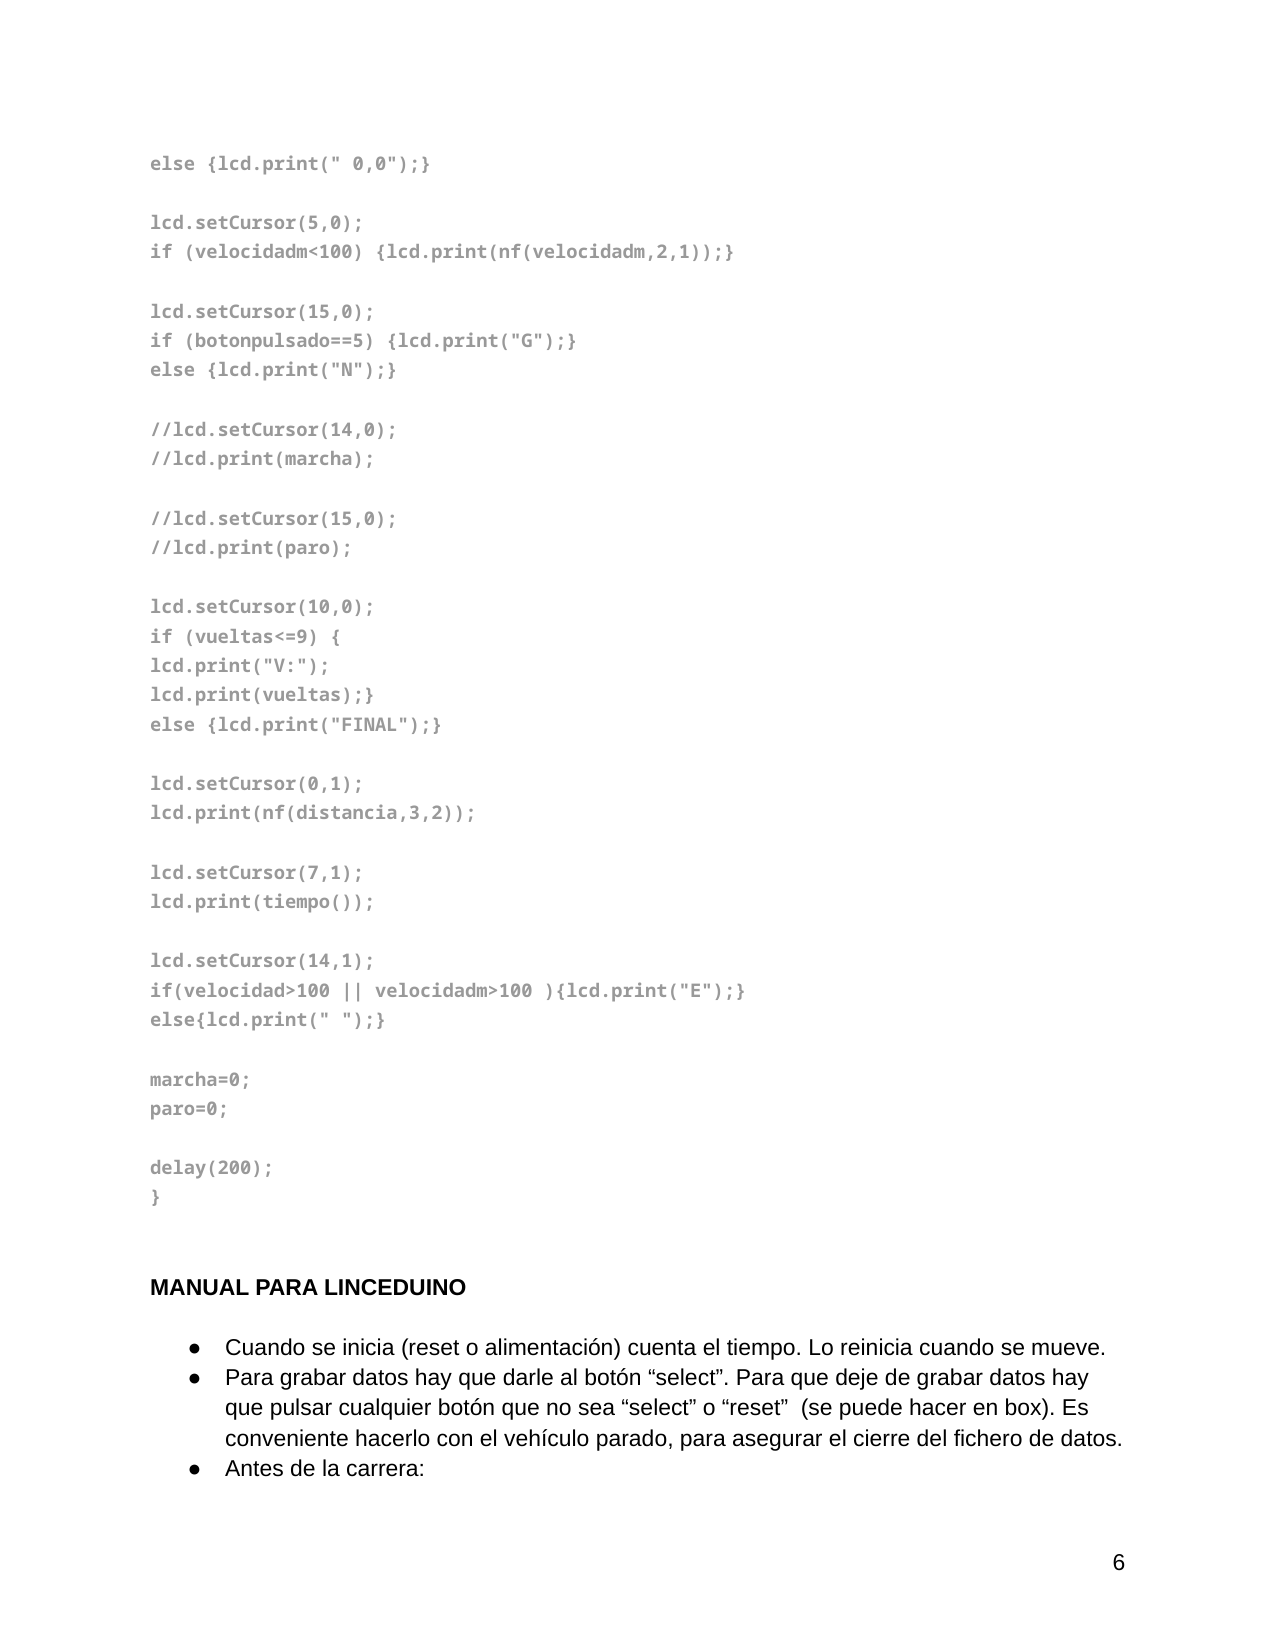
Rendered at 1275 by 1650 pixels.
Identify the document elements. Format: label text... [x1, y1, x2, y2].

text lcd.print(nf(distancia,3,2)); [150, 799, 1125, 825]
text lcd.setCursor(7,1); [150, 859, 1125, 884]
list Cuando se inicia (reset o alimentación) cuenta el tiempo. Lo reinicia cuando se mueve. [187, 1334, 1125, 1360]
text lcd.setCursor(5,0); [150, 209, 1125, 235]
text lcd.setCursor(0,1); [150, 770, 1125, 796]
text if(velocidad>100 || velocidadm>100 ){lcd.print("E");} [150, 977, 1125, 1003]
text lcd.setCursor(15,0); [150, 298, 1125, 324]
text if (velocidadm<100) {lcd.print(nf(velocidadm,2,1));} [150, 239, 1125, 264]
text if (botonpulsado==5) {lcd.print("G");} [150, 327, 1125, 353]
text //lcd.print(marcha); [150, 446, 1125, 471]
text else{lcd.print(" ");} [150, 1006, 1125, 1032]
list Antes de la carrera: [187, 1455, 1125, 1481]
text //lcd.print(paro); [150, 534, 1125, 560]
text MANUAL PARA LINCEDUINO [150, 1273, 1125, 1300]
text lcd.print("V:"); [150, 652, 1125, 678]
text lcd.setCursor(14,1); [150, 948, 1125, 973]
text //lcd.setCursor(15,0); [150, 505, 1125, 531]
text lcd.print(vueltas);} [150, 682, 1125, 707]
text delay(200); [150, 1154, 1125, 1180]
text marcha=0; [150, 1066, 1125, 1091]
text paro=0; [150, 1095, 1125, 1121]
text else {lcd.print(" 0,0");} [150, 150, 1125, 176]
text lcd.setCursor(10,0); [150, 594, 1125, 619]
text if (vueltas<=9) { [150, 623, 1125, 648]
text else {lcd.print("FINAL");} [150, 711, 1125, 736]
list Para grabar datos hay que darle al botón “select”. Para que deje de grabar datos hay que pulsar cualquier botón que no sea “select” o “reset” (se puede hacer en box). Es conveniente hacerlo con el vehículo parado, para asegurar el cierre del fichero de datos. [187, 1364, 1125, 1451]
text //lcd.setCursor(14,0); [150, 416, 1125, 442]
text else {lcd.print("N");} [150, 357, 1125, 382]
text lcd.print(tiempo()); [150, 888, 1125, 914]
text } [150, 1184, 1125, 1209]
